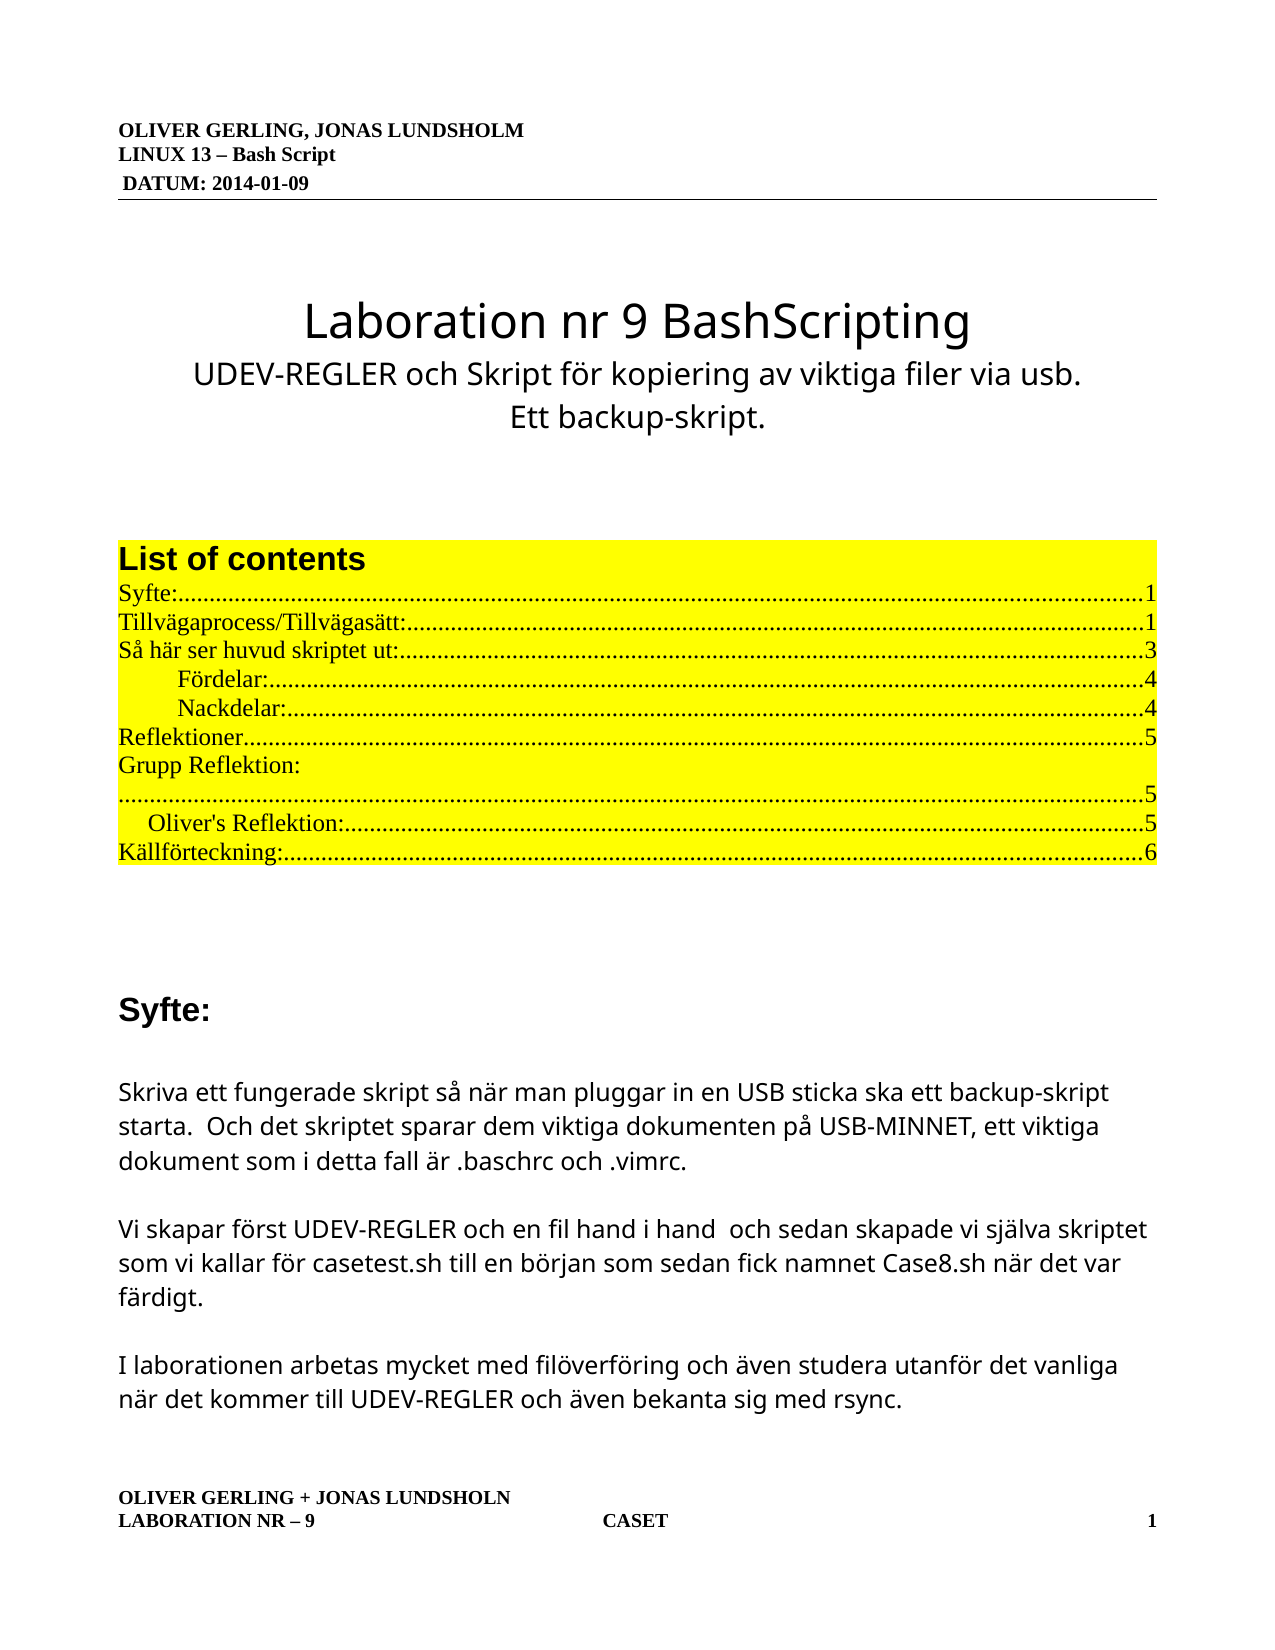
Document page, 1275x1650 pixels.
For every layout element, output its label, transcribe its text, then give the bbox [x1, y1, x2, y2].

text Nackdelar: 4 [177, 693, 1157, 722]
text I laborationen arbetas mycket med filöverföring och även studera utanför det vanliga när det kommer till UDEV-REGLER och även bekanta sig med rsync. [118, 1347, 1157, 1416]
text Så här ser huvud skriptet ut: 3 [118, 635, 1157, 664]
text Syfte: 1 [118, 578, 1157, 607]
text Vi skapar först UDEV-REGLER och en fil hand i hand och sedan skapade vi själva skriptet som vi kallar för casetest.sh till en början som sedan fick namnet Case8.sh när det var färdigt. [118, 1211, 1157, 1313]
text Laboration nr 9 BashScripting [118, 287, 1157, 352]
subtitle List of contents [118, 539, 1157, 578]
text Reflektioner 5 [118, 722, 1157, 750]
text Fördelar: 4 [177, 664, 1157, 693]
text Grupp Reflektion: 5 [118, 750, 1157, 808]
text Källförteckning: 6 [118, 837, 1157, 865]
text Oliver's Reflektion: 5 [148, 808, 1157, 837]
text UDEV-REGLER och Skript för kopiering av viktiga filer via usb. Ett backup-skript. [118, 352, 1157, 437]
text Skriva ett fungerade skript så när man pluggar in en USB sticka ska ett backup-skript starta. Och det skriptet sparar dem viktiga dokumenten på USB-MINNET, ett viktiga dokument som i detta fall är .baschrc och .vimrc. [118, 1075, 1157, 1177]
subtitle Syfte: [118, 990, 1157, 1028]
text Tillvägaprocess/Tillvägasätt: 1 [118, 607, 1157, 635]
